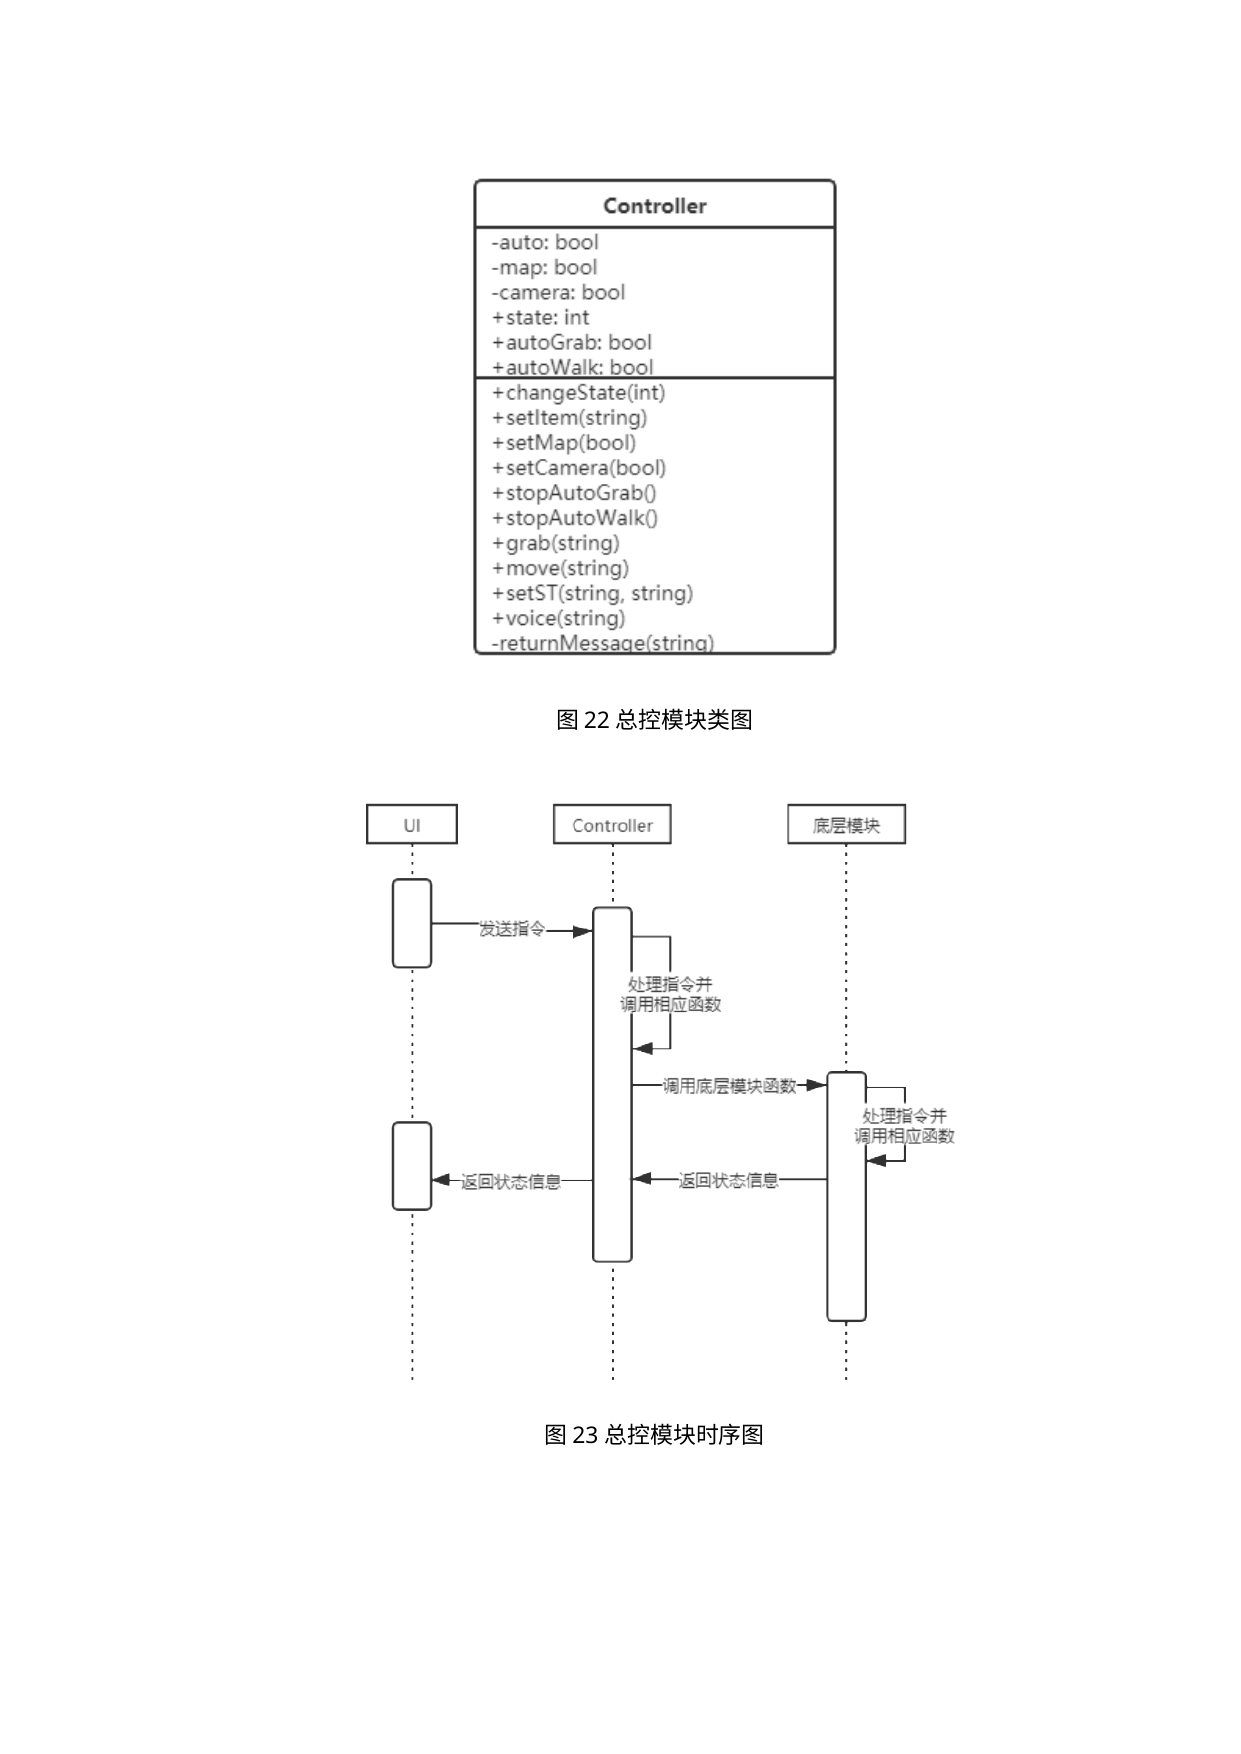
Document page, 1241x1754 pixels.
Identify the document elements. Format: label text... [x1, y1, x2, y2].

picture [458, 165, 851, 671]
picture [346, 783, 963, 1393]
text 图22 总控模块类图 [212, 682, 1053, 747]
text 图23 总控模块时序图 [212, 1397, 1053, 1462]
